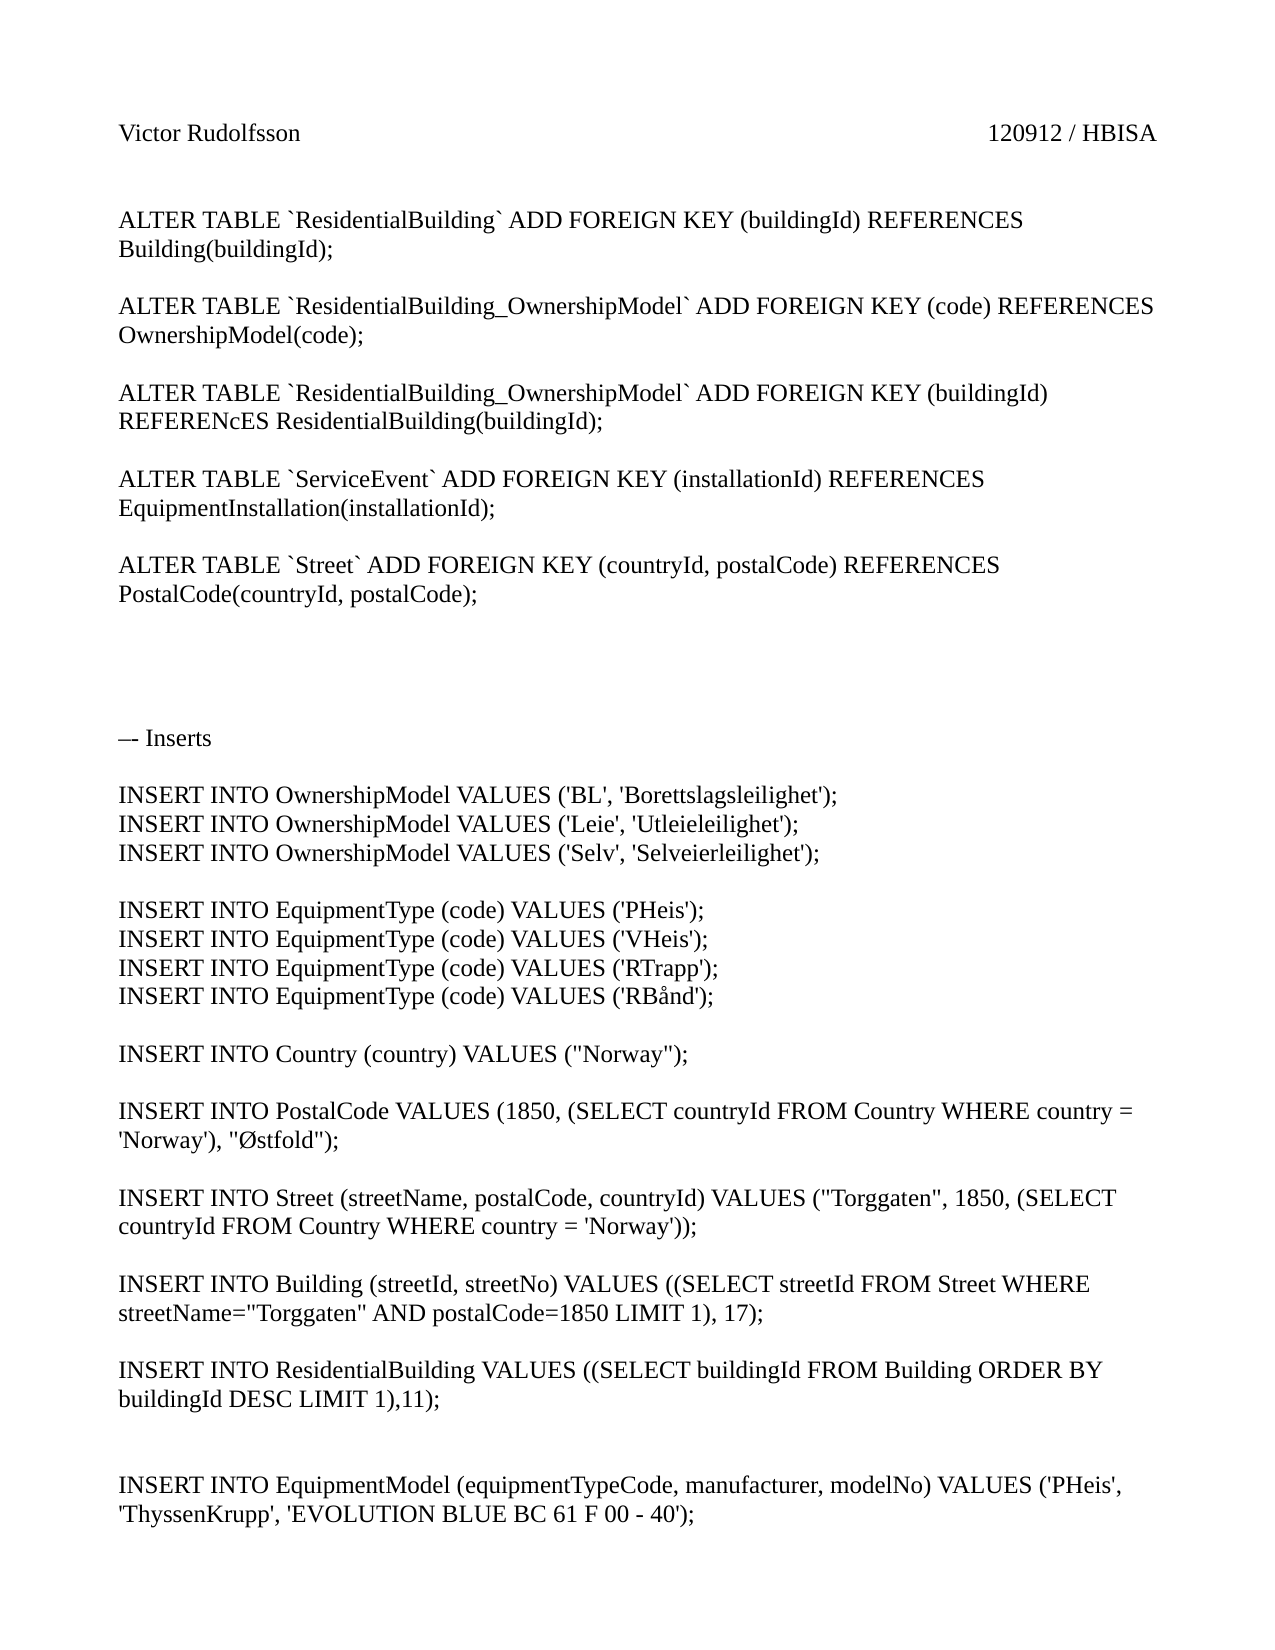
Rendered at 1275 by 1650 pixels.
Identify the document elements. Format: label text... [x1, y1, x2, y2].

text INSERT INTO EquipmentType (code) VALUES ('PHeis'); [118, 895, 1157, 924]
text INSERT INTO ResidentialBuilding VALUES ((SELECT buildingId FROM Building ORDER BY buildingId DESC LIMIT 1),11); [118, 1355, 1157, 1413]
text INSERT INTO OwnershipModel VALUES ('Leie', 'Utleieleilighet'); [118, 809, 1157, 838]
text INSERT INTO OwnershipModel VALUES ('Selv', 'Selveierleilighet'); [118, 838, 1157, 866]
text INSERT INTO EquipmentType (code) VALUES ('VHeis'); [118, 924, 1157, 953]
text INSERT INTO PostalCode VALUES (1850, (SELECT countryId FROM Country WHERE country = 'Norway'), "Østfold"); [118, 1096, 1157, 1154]
text INSERT INTO Building (streetId, streetNo) VALUES ((SELECT streetId FROM Street WHERE streetName="Torggaten" AND postalCode=1850 LIMIT 1), 17); [118, 1269, 1157, 1326]
text ALTER TABLE `ResidentialBuilding` ADD FOREIGN KEY (buildingId) REFERENCES Building(buildingId); [118, 205, 1157, 263]
text –- Inserts [118, 723, 1157, 751]
text ALTER TABLE `ResidentialBuilding_OwnershipModel` ADD FOREIGN KEY (code) REFERENCES OwnershipModel(code); [118, 291, 1157, 349]
text INSERT INTO EquipmentType (code) VALUES ('RTrapp'); [118, 953, 1157, 981]
text ALTER TABLE `Street` ADD FOREIGN KEY (countryId, postalCode) REFERENCES PostalCode(countryId, postalCode); [118, 550, 1157, 608]
text ALTER TABLE `ResidentialBuilding_OwnershipModel` ADD FOREIGN KEY (buildingId) REFERENcES ResidentialBuilding(buildingId); [118, 378, 1157, 435]
text INSERT INTO EquipmentType (code) VALUES ('RBånd'); [118, 981, 1157, 1010]
text INSERT INTO Street (streetName, postalCode, countryId) VALUES ("Torggaten", 1850, (SELECT countryId FROM Country WHERE country = 'Norway')); [118, 1183, 1157, 1240]
text INSERT INTO EquipmentModel (equipmentTypeCode, manufacturer, modelNo) VALUES ('PHeis', 'ThyssenKrupp', 'EVOLUTION BLUE BC 61 F 00 - 40'); [118, 1470, 1157, 1528]
text INSERT INTO OwnershipModel VALUES ('BL', 'Borettslagsleilighet'); [118, 780, 1157, 809]
text INSERT INTO Country (country) VALUES ("Norway"); [118, 1039, 1157, 1068]
text ALTER TABLE `ServiceEvent` ADD FOREIGN KEY (installationId) REFERENCES EquipmentInstallation(installationId); [118, 464, 1157, 521]
